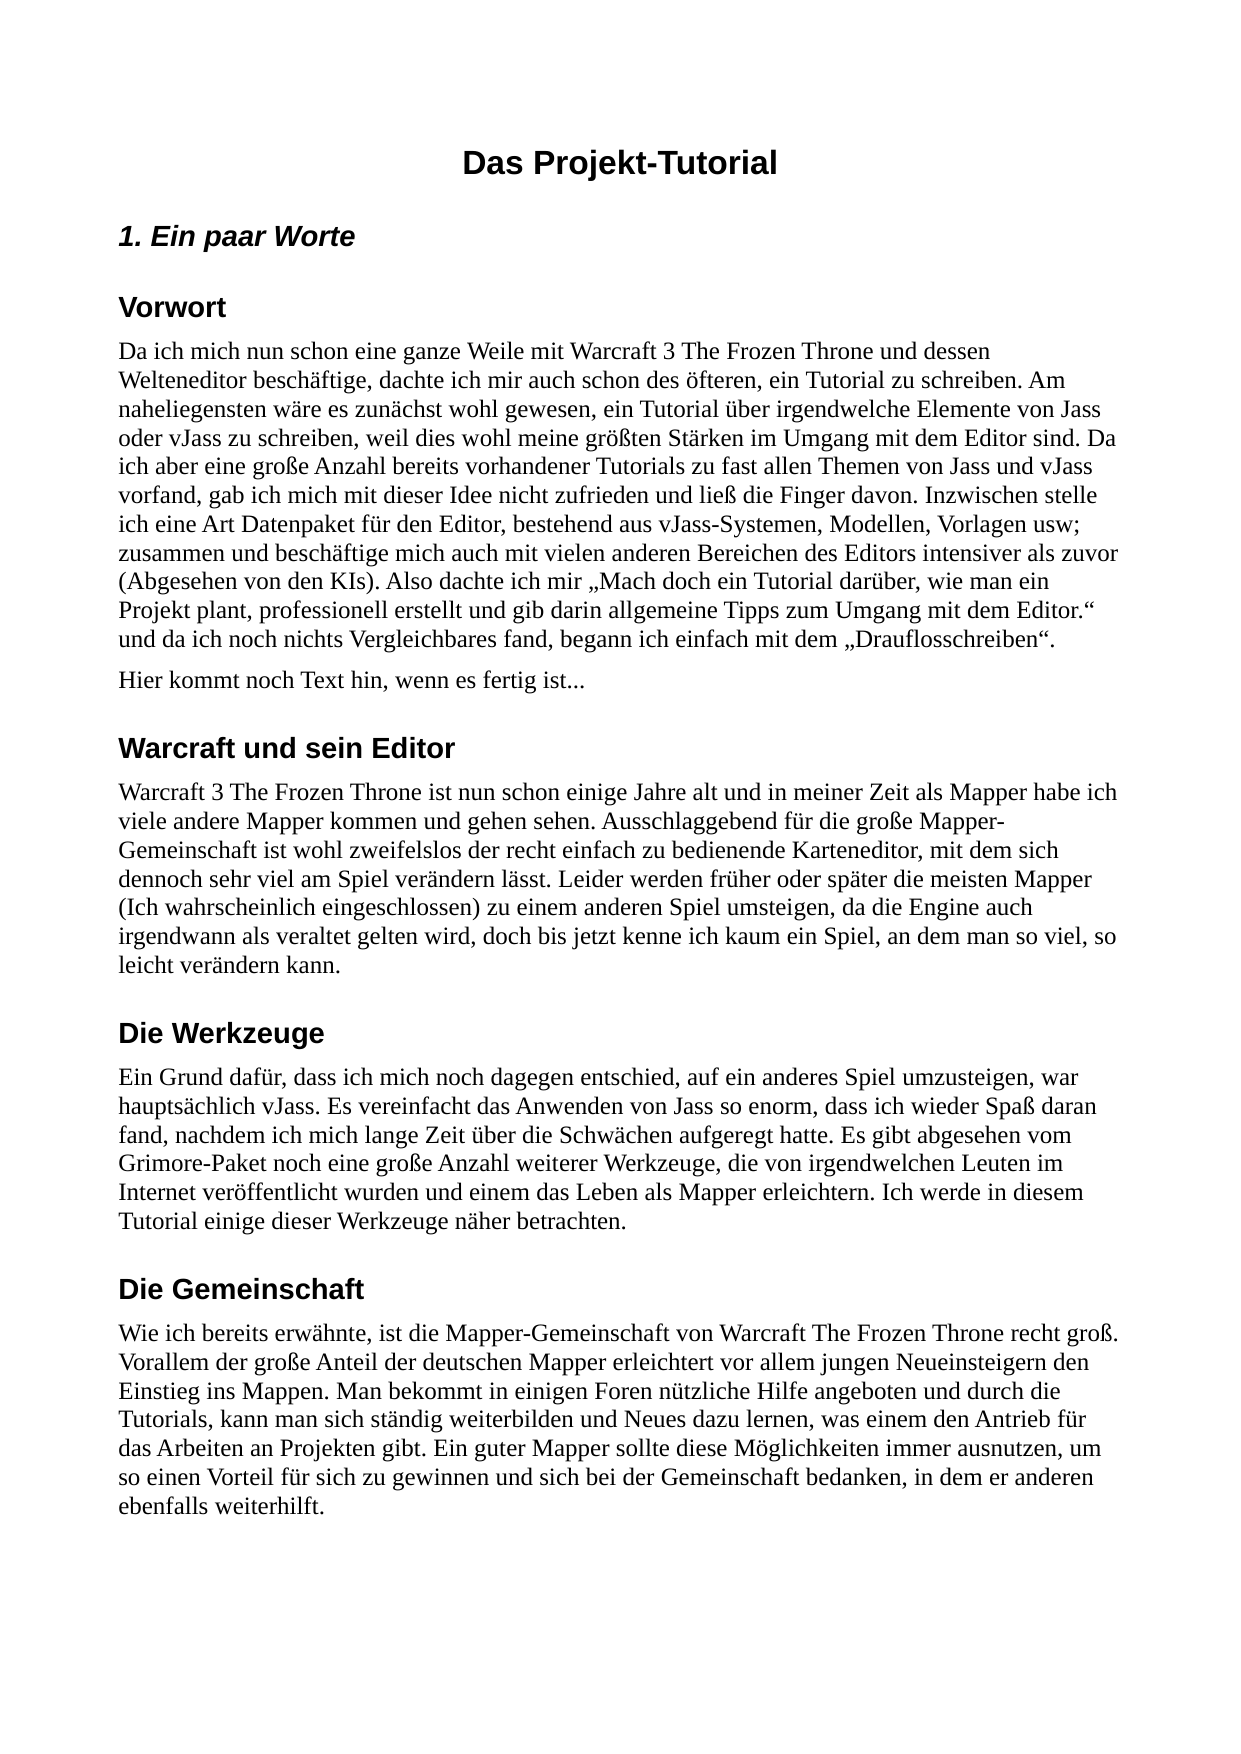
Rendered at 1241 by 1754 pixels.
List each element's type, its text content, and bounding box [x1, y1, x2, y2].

text Da ich mich nun schon eine ganze Weile mit Warcraft 3 The Frozen Throne und dessen Welteneditor beschäftige, dachte ich mir auch schon des öfteren, ein Tutorial zu schreiben. Am naheliegensten wäre es zunächst wohl gewesen, ein Tutorial über irgendwelche Elemente von Jass oder vJass zu schreiben, weil dies wohl meine größten Stärken im Umgang mit dem Editor sind. Da ich aber eine große Anzahl bereits vorhandener Tutorials zu fast allen Themen von Jass und vJass vorfand, gab ich mich mit dieser Idee nicht zufrieden und ließ die Finger davon. Inzwischen stelle ich eine Art Datenpaket für den Editor, bestehend aus vJass-Systemen, Modellen, Vorlagen usw; zusammen und beschäftige mich auch mit vielen anderen Bereichen des Editors intensiver als zuvor (Abgesehen von den KIs). Also dachte ich mir „Mach doch ein Tutorial darüber, wie man ein Projekt plant, professionell erstellt und gib darin allgemeine Tipps zum Umgang mit dem Editor.“ und da ich noch nichts Vergleichbares fand, begann ich einfach mit dem „Drauflosschreiben“. [118, 336, 1122, 653]
text Warcraft 3 The Frozen Throne ist nun schon einige Jahre alt und in meiner Zeit als Mapper habe ich viele andere Mapper kommen und gehen sehen. Ausschlaggebend für die große Mapper-Gemeinschaft ist wohl zweifelslos der recht einfach zu bedienende Karteneditor, mit dem sich dennoch sehr viel am Spiel verändern lässt. Leider werden früher oder später die meisten Mapper (Ich wahrscheinlich eingeschlossen) zu einem anderen Spiel umsteigen, da die Engine auch irgendwann als veraltet gelten wird, doch bis jetzt kenne ich kaum ein Spiel, an dem man so viel, so leicht verändern kann. [118, 777, 1122, 979]
text Wie ich bereits erwähnte, ist die Mapper-Gemeinschaft von Warcraft The Frozen Throne recht groß. Vorallem der große Anteil der deutschen Mapper erleichtert vor allem jungen Neueinsteigern den Einstieg ins Mappen. Man bekommt in einigen Foren nützliche Hilfe angeboten und durch die Tutorials, kann man sich ständig weiterbilden und Neues dazu lernen, was einem den Antrieb für das Arbeiten an Projekten gibt. Ein guter Mapper sollte diese Möglichkeiten immer ausnutzen, um so einen Vorteil für sich zu gewinnen und sich bei der Gemeinschaft bedanken, in dem er anderen ebenfalls weiterhilft. [118, 1318, 1122, 1519]
text Hier kommt noch Text hin, wenn es fertig ist... [118, 665, 1122, 694]
subtitle Das Projekt-Tutorial [118, 143, 1122, 182]
subtitle Warcraft und sein Editor [118, 731, 1122, 765]
subtitle 1. Ein paar Worte [118, 219, 1122, 253]
subtitle Die Werkzeuge [118, 1016, 1122, 1050]
subtitle Die Gemeinschaft [118, 1272, 1122, 1306]
text Ein Grund dafür, dass ich mich noch dagegen entschied, auf ein anderes Spiel umzusteigen, war hauptsächlich vJass. Es vereinfacht das Anwenden von Jass so enorm, dass ich wieder Spaß daran fand, nachdem ich mich lange Zeit über die Schwächen aufgeregt hatte. Es gibt abgesehen vom Grimore-Paket noch eine große Anzahl weiterer Werkzeuge, die von irgendwelchen Leuten im Internet veröffentlicht wurden und einem das Leben als Mapper erleichtern. Ich werde in diesem Tutorial einige dieser Werkzeuge näher betrachten. [118, 1062, 1122, 1235]
subtitle Vorwort [118, 290, 1122, 324]
